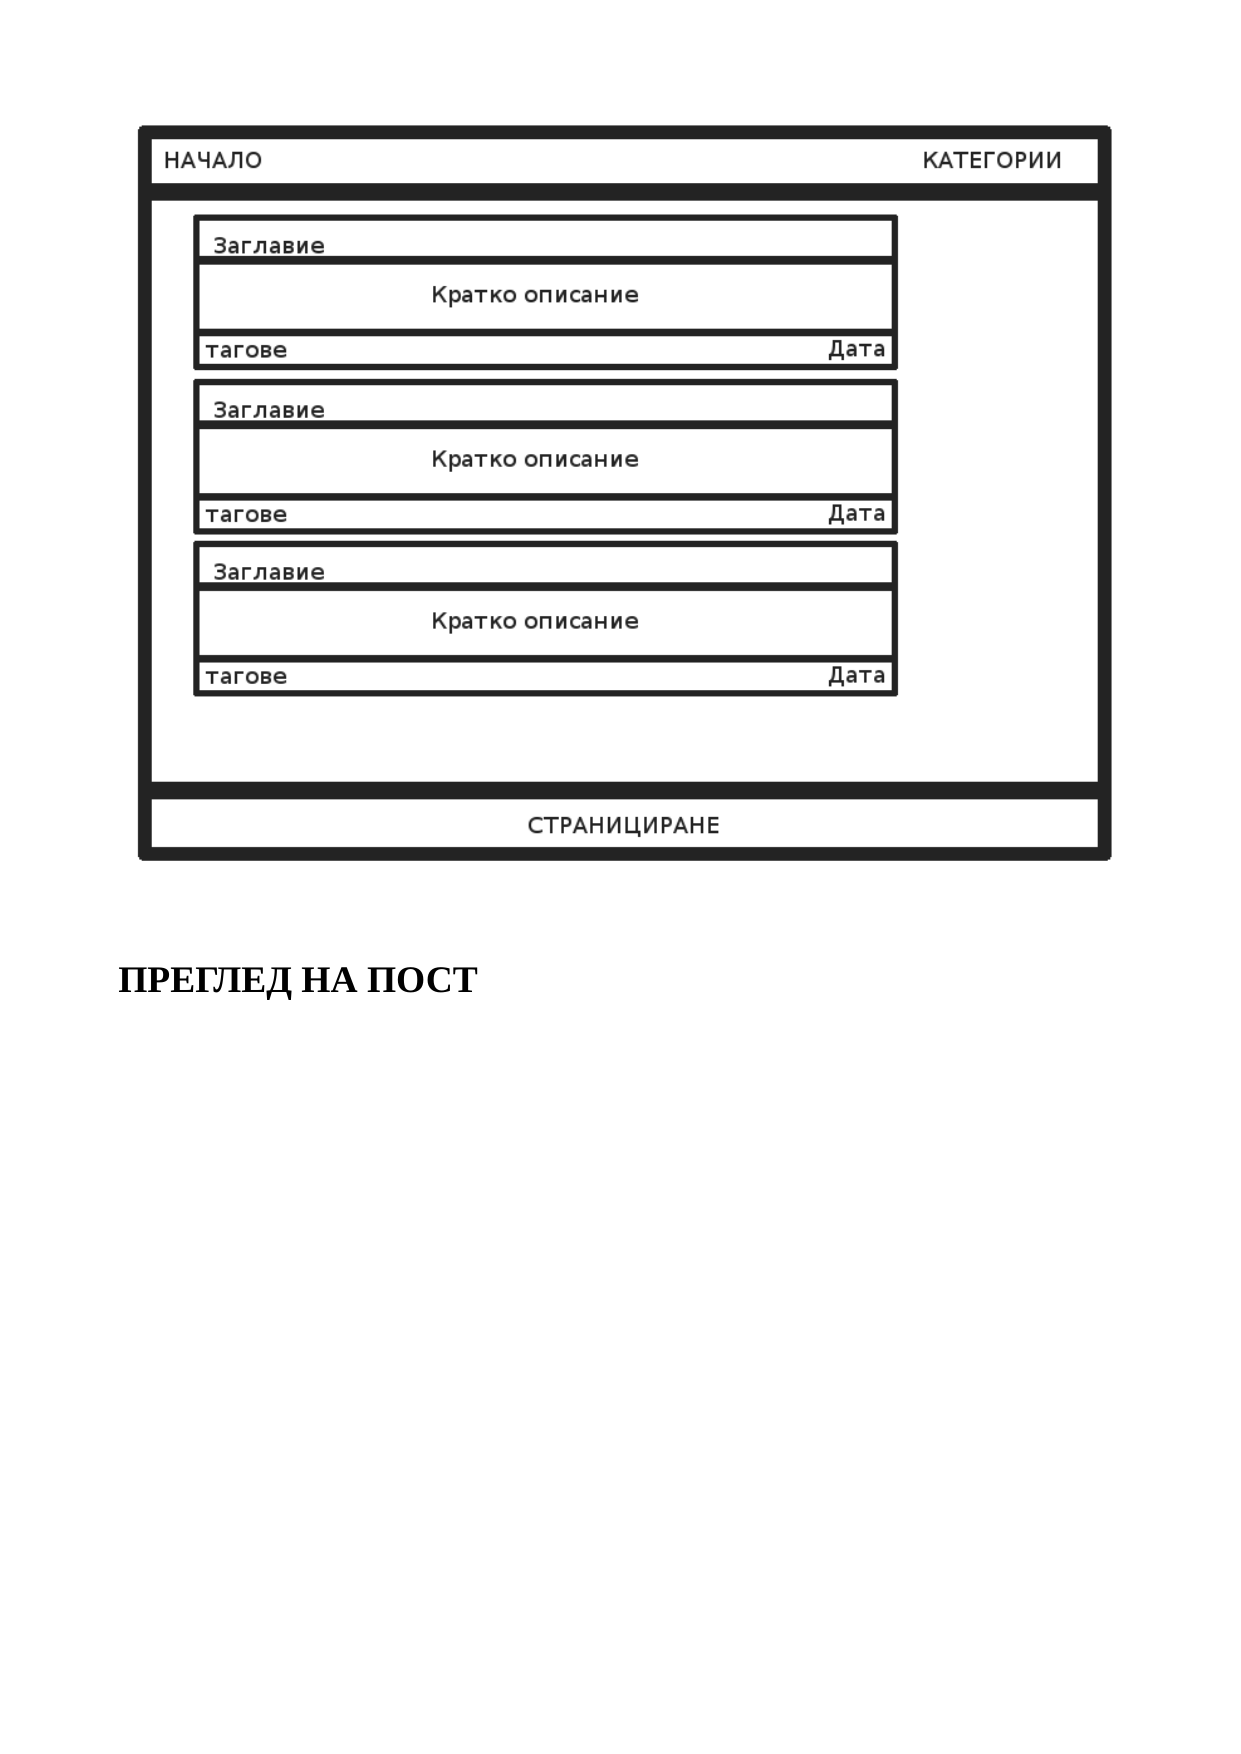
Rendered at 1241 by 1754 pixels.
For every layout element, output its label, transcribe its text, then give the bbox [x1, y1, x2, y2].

picture [118, 118, 1123, 871]
text ПРЕГЛЕД НА ПОСТ [118, 957, 1122, 1000]
